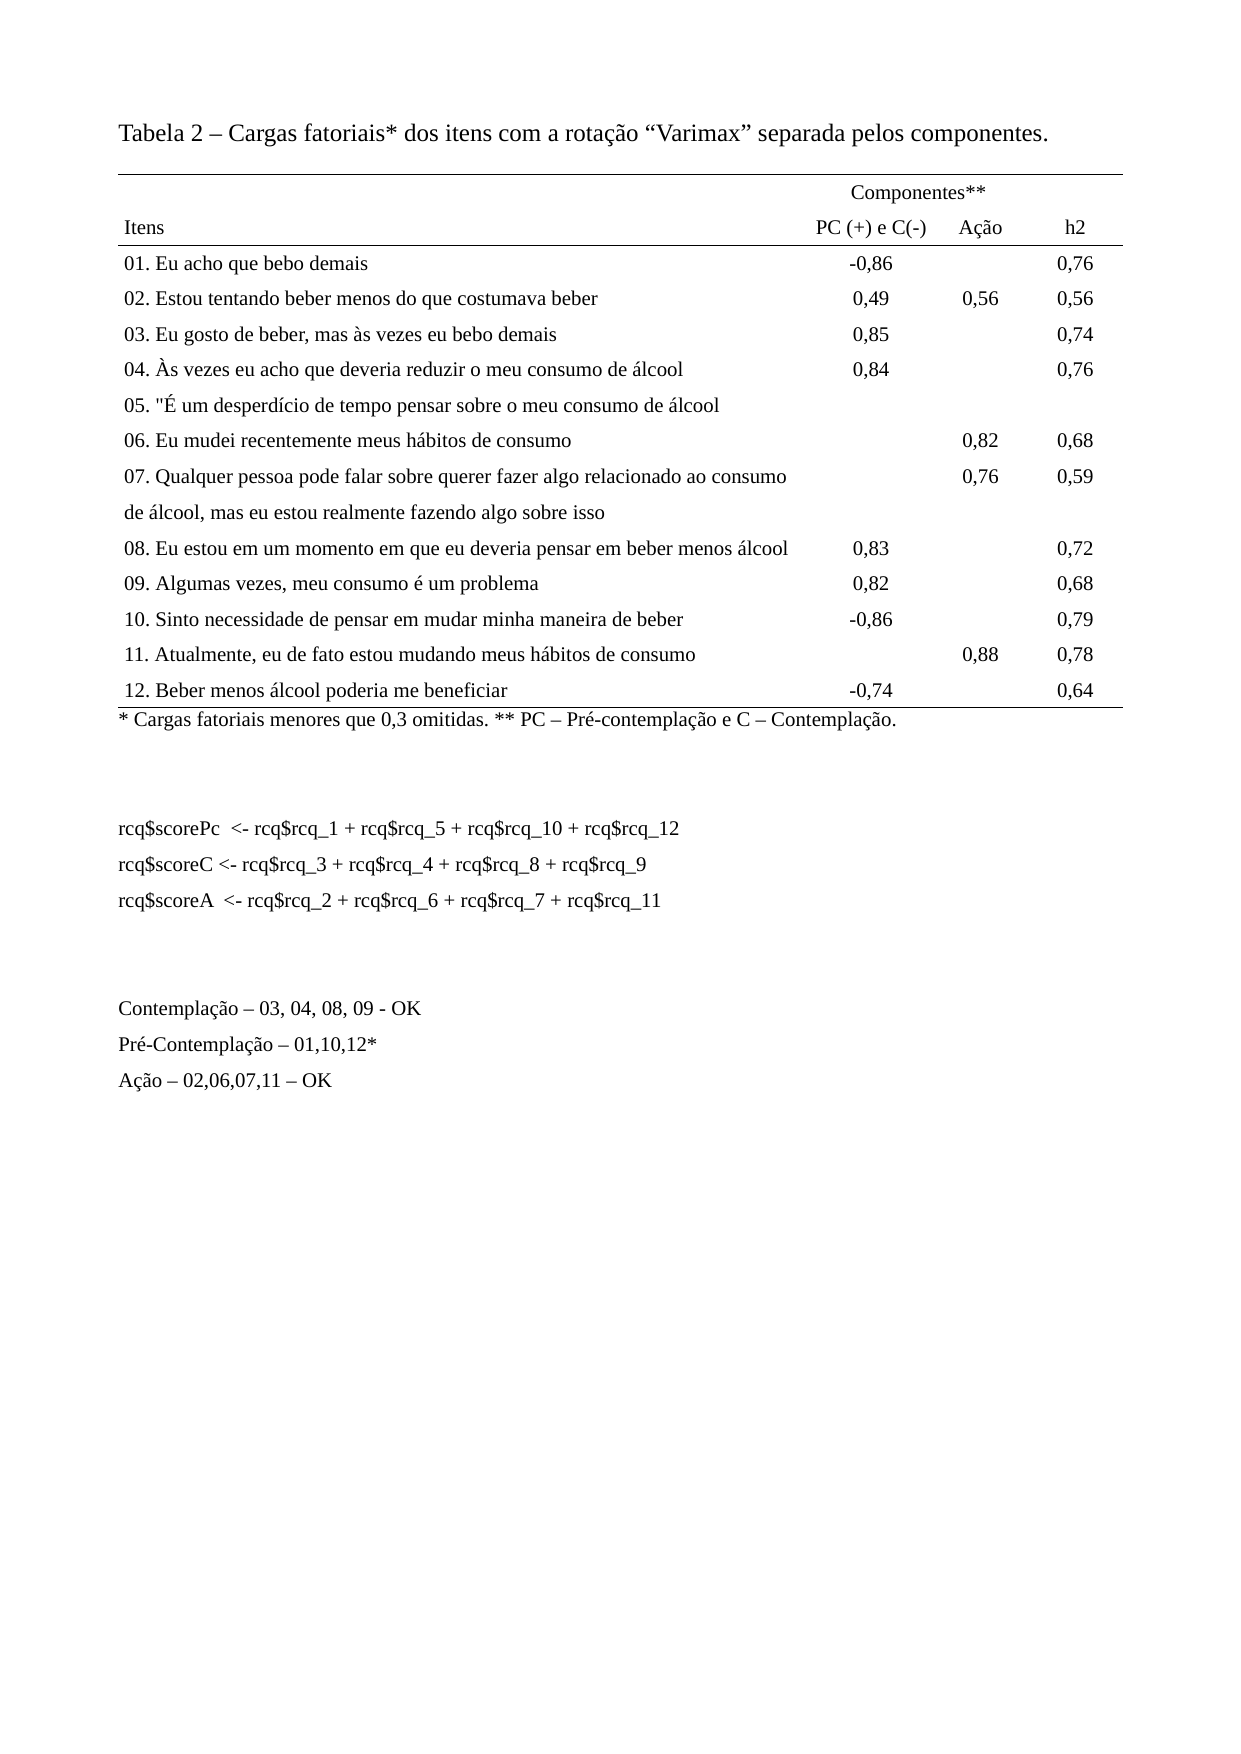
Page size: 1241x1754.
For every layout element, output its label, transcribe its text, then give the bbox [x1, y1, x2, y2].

table_cell 11. Atualmente, eu de fato estou mudando meus hábitos de consumo [118, 636, 809, 672]
table_cell [933, 672, 1028, 707]
table_cell 08. Eu estou em um momento em que eu deveria pensar em beber menos álcool [118, 530, 809, 565]
table_cell PC (+) e C(-) [809, 209, 933, 245]
table_cell 0,88 [933, 636, 1028, 672]
table_cell 01. Eu acho que bebo demais [118, 246, 809, 281]
table_cell [933, 246, 1028, 281]
text Contemplação – 03, 04, 08, 09 - OK [118, 996, 1122, 1020]
text Pré-Contemplação – 01,10,12* [118, 1032, 1122, 1056]
table_cell 0,49 [809, 281, 933, 316]
text rcq$scoreC <- rcq$rcq_3 + rcq$rcq_4 + rcq$rcq_8 + rcq$rcq_9 [118, 852, 1122, 876]
table_cell 0,76 [1028, 246, 1122, 281]
text Ação – 02,06,07,11 – OK [118, 1068, 1122, 1092]
table_cell [933, 387, 1028, 423]
table_cell [933, 316, 1028, 352]
table_cell Itens [118, 209, 809, 245]
table_cell 0,83 [809, 530, 933, 565]
table_cell [933, 601, 1028, 636]
table_header Componentes** [809, 175, 1028, 209]
table_cell 0,85 [809, 316, 933, 352]
table_cell 02. Estou tentando beber menos do que costumava beber [118, 281, 809, 316]
table_cell 0,82 [809, 565, 933, 601]
table_cell 0,68 [1028, 423, 1122, 458]
table_cell 0,56 [933, 281, 1028, 316]
table_cell [933, 352, 1028, 387]
table_cell 0,74 [1028, 316, 1122, 352]
table_cell h2 [1028, 209, 1122, 245]
table_cell [933, 530, 1028, 565]
table_cell [809, 458, 933, 530]
text * Cargas fatoriais menores que 0,3 omitidas. ** PC – Pré-contemplação e C – Contemplação. [118, 708, 1122, 731]
table_cell -0,86 [809, 246, 933, 281]
text rcq$scorePc <- rcq$rcq_1 + rcq$rcq_5 + rcq$rcq_10 + rcq$rcq_12 [118, 816, 1122, 839]
table_cell [1028, 387, 1122, 423]
table_cell 04. Às vezes eu acho que deveria reduzir o meu consumo de álcool [118, 352, 809, 387]
table_cell [809, 636, 933, 672]
table_cell 0,76 [933, 458, 1028, 530]
table_cell [933, 565, 1028, 601]
table_cell 06. Eu mudei recentemente meus hábitos de consumo [118, 423, 809, 458]
table_cell 0,76 [1028, 352, 1122, 387]
table_cell -0,86 [809, 601, 933, 636]
table_cell 12. Beber menos álcool poderia me beneficiar [118, 672, 809, 707]
table_cell 0,72 [1028, 530, 1122, 565]
table_cell 0,56 [1028, 281, 1122, 316]
table_cell 0,78 [1028, 636, 1122, 672]
table_cell 07. Qualquer pessoa pode falar sobre querer fazer algo relacionado ao consumo de álcool, mas eu estou realmente fazendo algo sobre isso [118, 458, 809, 530]
text rcq$scoreA <- rcq$rcq_2 + rcq$rcq_6 + rcq$rcq_7 + rcq$rcq_11 [118, 888, 1122, 912]
table_header [118, 175, 809, 209]
table_cell [809, 387, 933, 423]
table_cell 05. "É um desperdício de tempo pensar sobre o meu consumo de álcool [118, 387, 809, 423]
table_cell Ação [933, 209, 1028, 245]
table_cell 0,79 [1028, 601, 1122, 636]
table_cell 0,84 [809, 352, 933, 387]
table_cell 0,59 [1028, 458, 1122, 530]
table_cell 0,68 [1028, 565, 1122, 601]
table_cell 0,82 [933, 423, 1028, 458]
table_cell 10. Sinto necessidade de pensar em mudar minha maneira de beber [118, 601, 809, 636]
table_cell -0,74 [809, 672, 933, 707]
table_header [1028, 175, 1122, 209]
table_cell [809, 423, 933, 458]
table_cell 03. Eu gosto de beber, mas às vezes eu bebo demais [118, 316, 809, 352]
table_cell 0,64 [1028, 672, 1122, 707]
table_cell 09. Algumas vezes, meu consumo é um problema [118, 565, 809, 601]
text Tabela 2 – Cargas fatoriais* dos itens com a rotação “Varimax” separada pelos componentes. [118, 118, 1122, 147]
